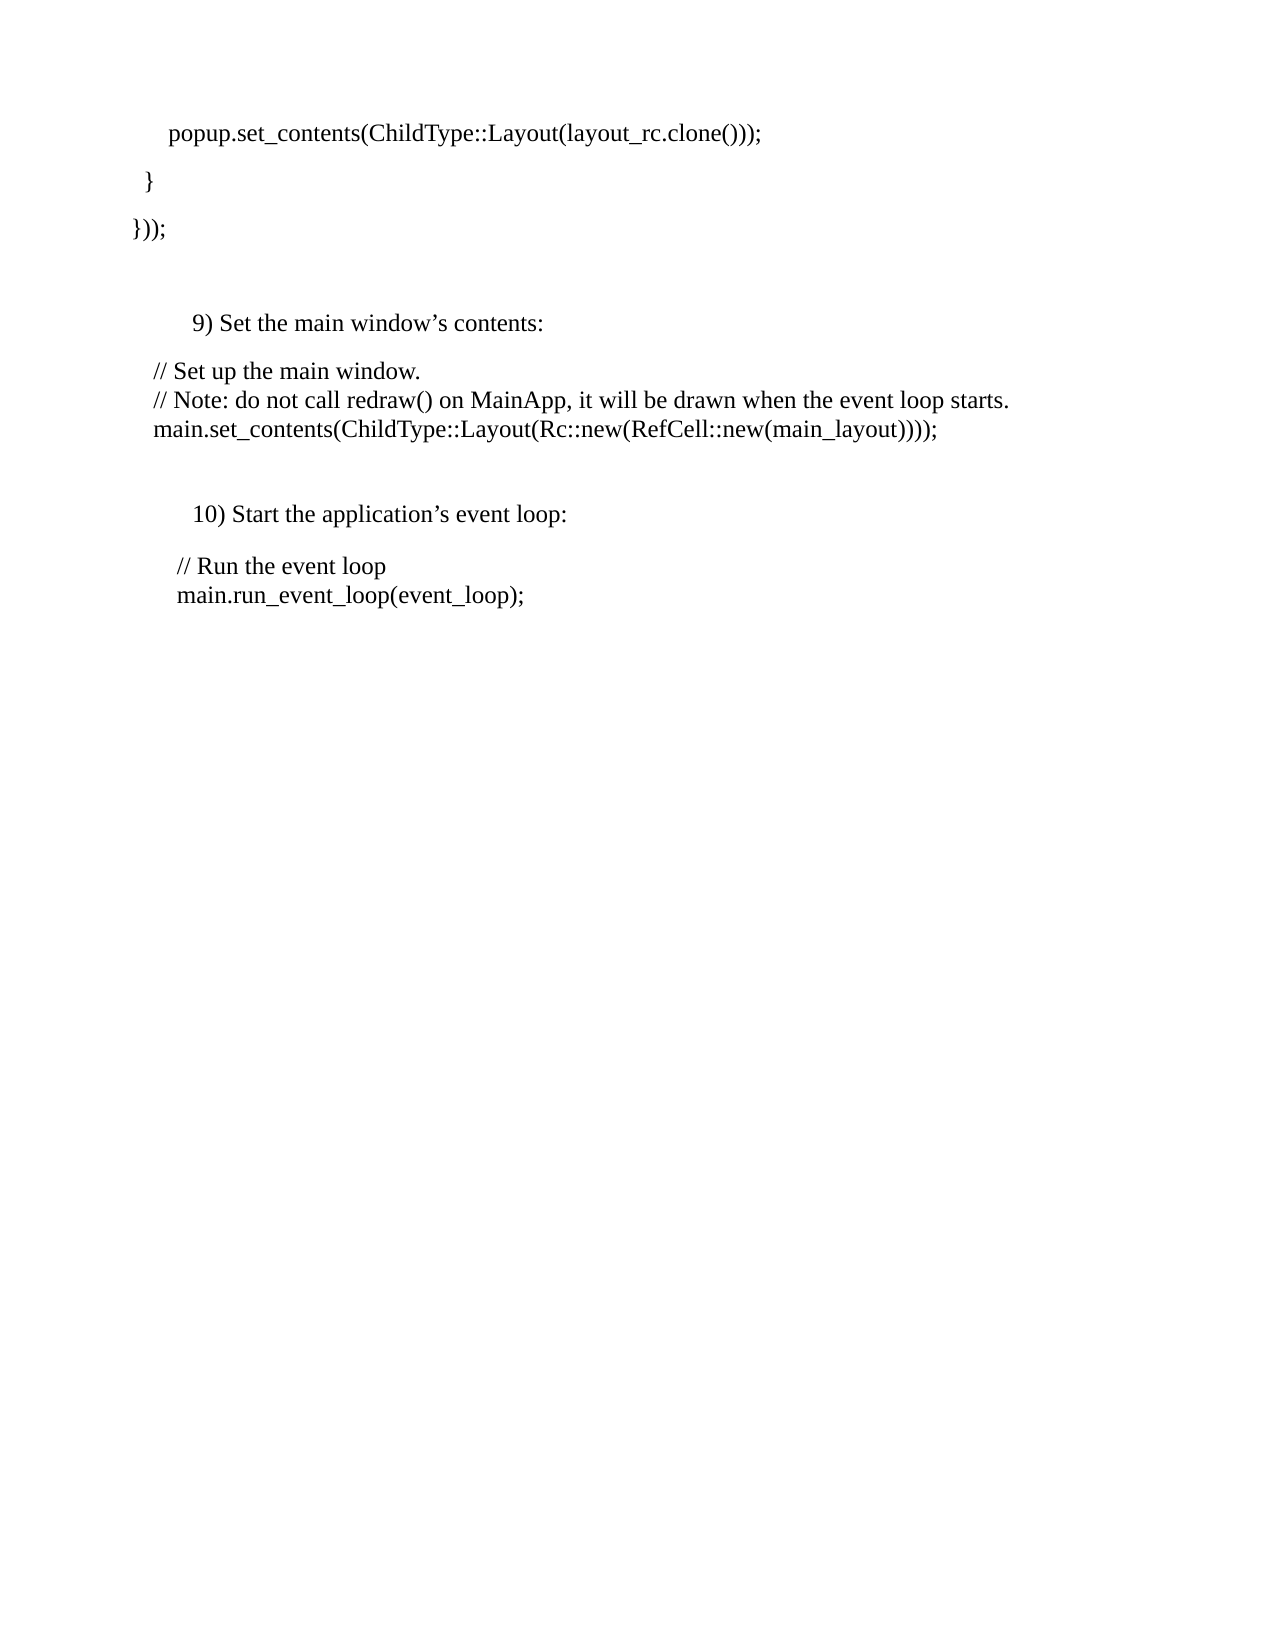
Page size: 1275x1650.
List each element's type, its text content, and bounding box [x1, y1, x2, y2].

text 10) Start the application’s event loop: [192, 499, 1157, 528]
text popup.set_contents(ChildType::Layout(layout_rc.clone())); [118, 118, 1157, 147]
text } [118, 166, 1157, 194]
text })); [118, 213, 1157, 242]
text 9) Set the main window’s contents: [192, 308, 1157, 337]
